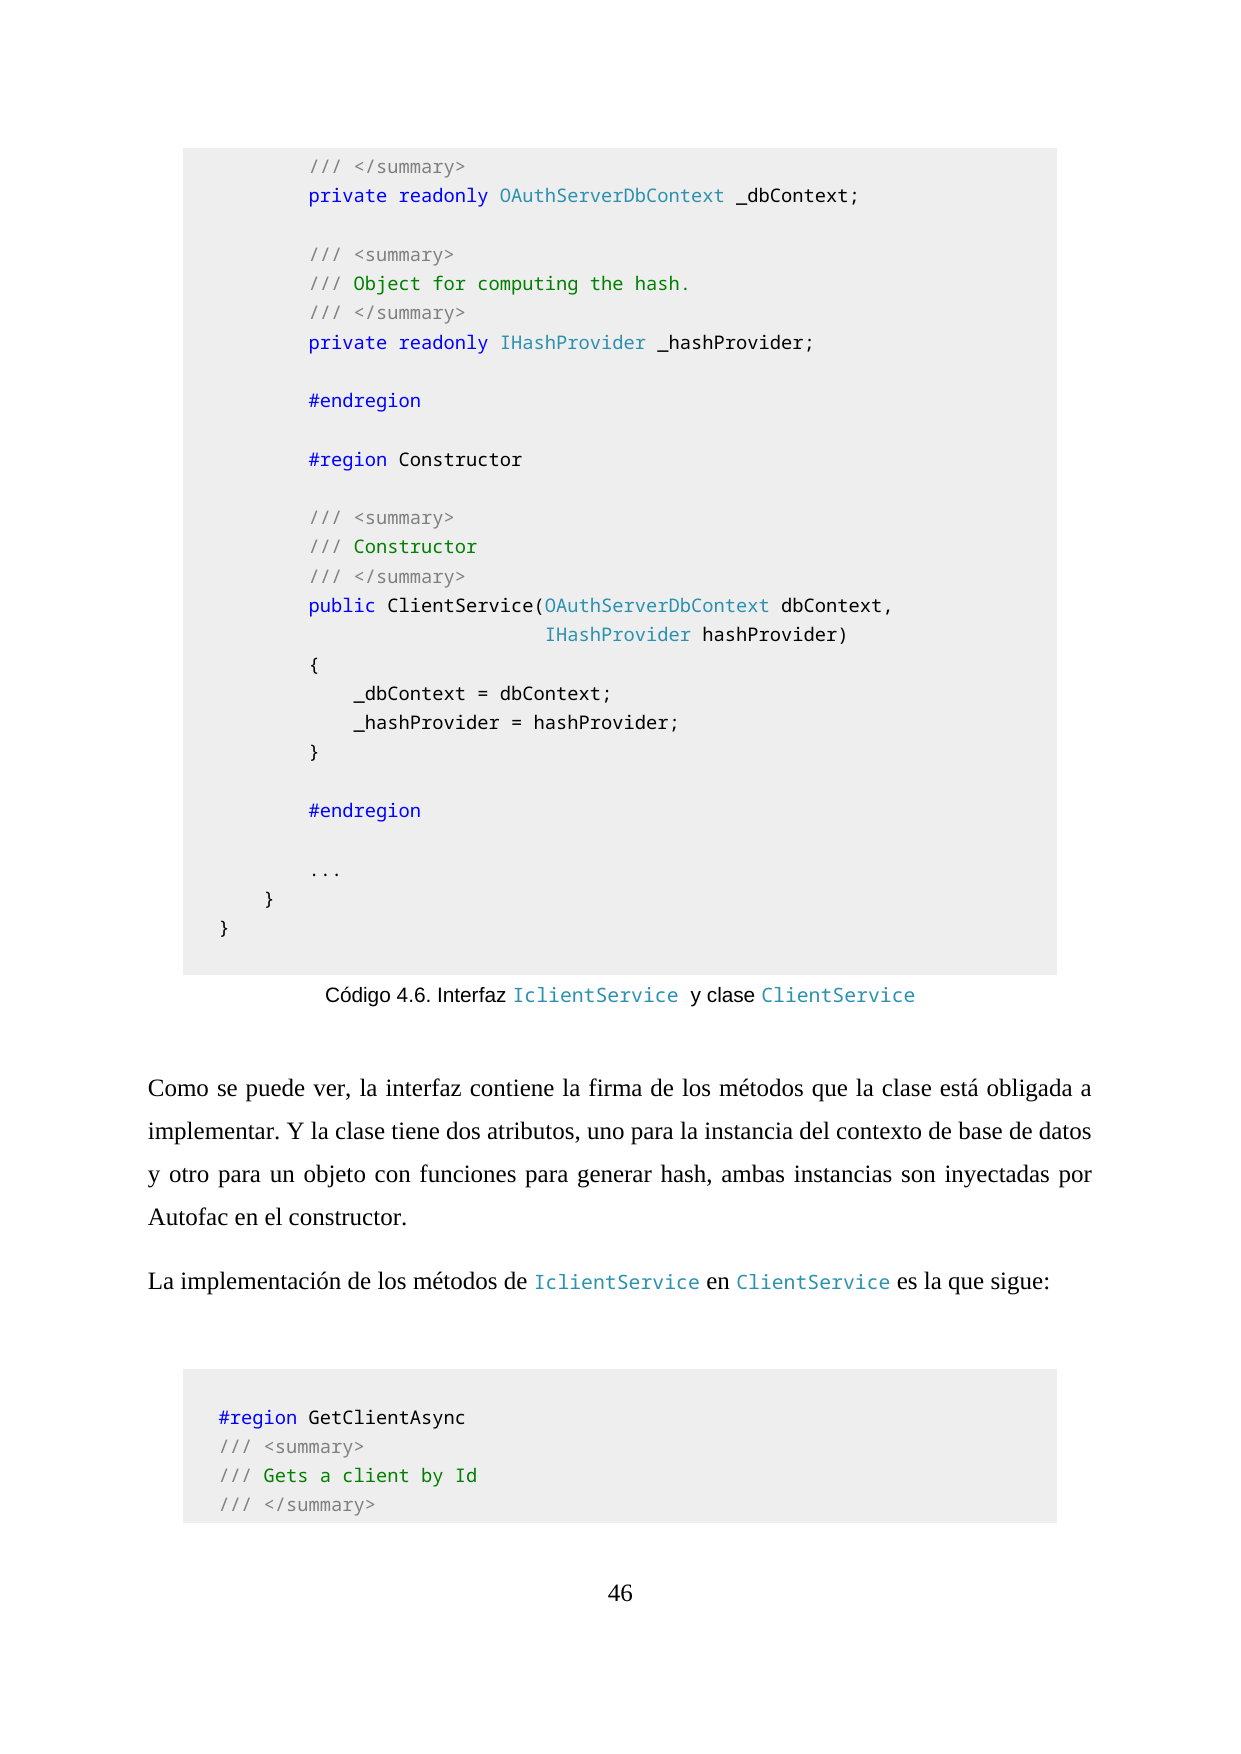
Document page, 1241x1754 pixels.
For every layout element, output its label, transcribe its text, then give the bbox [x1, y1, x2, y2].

table_header /// </summary> private readonly OAuthServerDbContext _dbContext; /// <summary> /// Object for computing the hash. /// </summary> private readonly IHashProvider _hashProvider; #endregion #region Constructor /// <summary> /// Constructor /// </summary> public ClientService(OAuthServerDbContext dbContext, IHashProvider hashProvider) { _dbContext = dbContext; _hashProvider = hashProvider; } #endregion ... } } [183, 148, 1057, 975]
text La implementación de los métodos de IclientService en ClientService es la que sigue: [148, 1266, 1093, 1295]
table_header #region GetClientAsync /// <summary> /// Gets a client by Id /// </summary> [183, 1369, 1057, 1523]
text Como se puede ver, la interfaz contiene la firma de los métodos que la clase está obligada a implementar. Y la clase tiene dos atributos, uno para la instancia del contexto de base de datos y otro para un objeto con funciones para generar hash, ambas instancias son inyectadas por Autofac en el constructor. [148, 1073, 1093, 1231]
table_cell Código 4.6. Interfaz IclientService y clase ClientService [183, 975, 1057, 1013]
